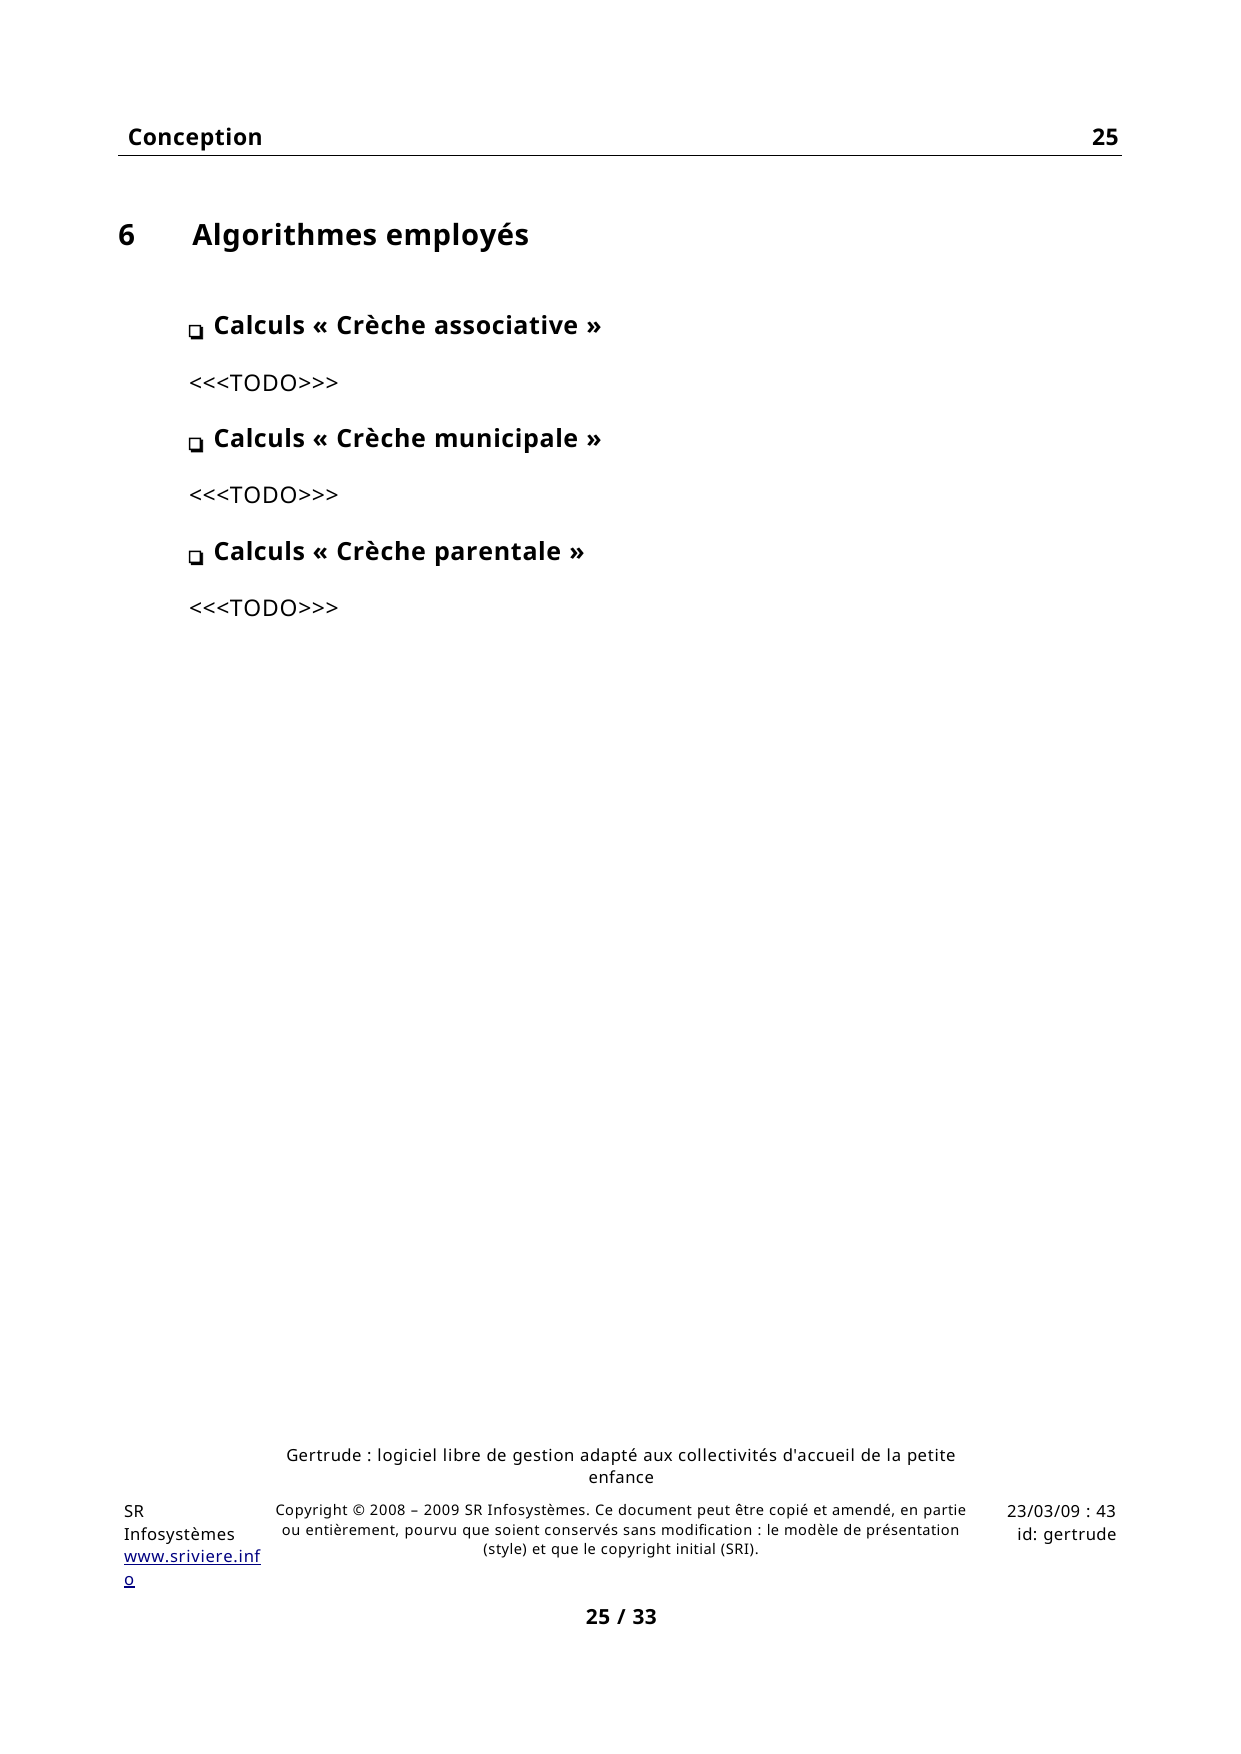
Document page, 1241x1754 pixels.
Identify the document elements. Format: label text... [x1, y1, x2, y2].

text <<<TODO>>> [189, 366, 1122, 397]
subtitle Calculs « Crèche associative » [189, 308, 1122, 355]
text <<<TODO>>> [189, 479, 1122, 510]
subtitle Algorithmes employés [118, 214, 1122, 253]
subtitle Calculs « Crèche municipale » [189, 421, 1122, 468]
text <<<TODO>>> [189, 592, 1122, 623]
subtitle Calculs « Crèche parentale » [189, 534, 1122, 581]
